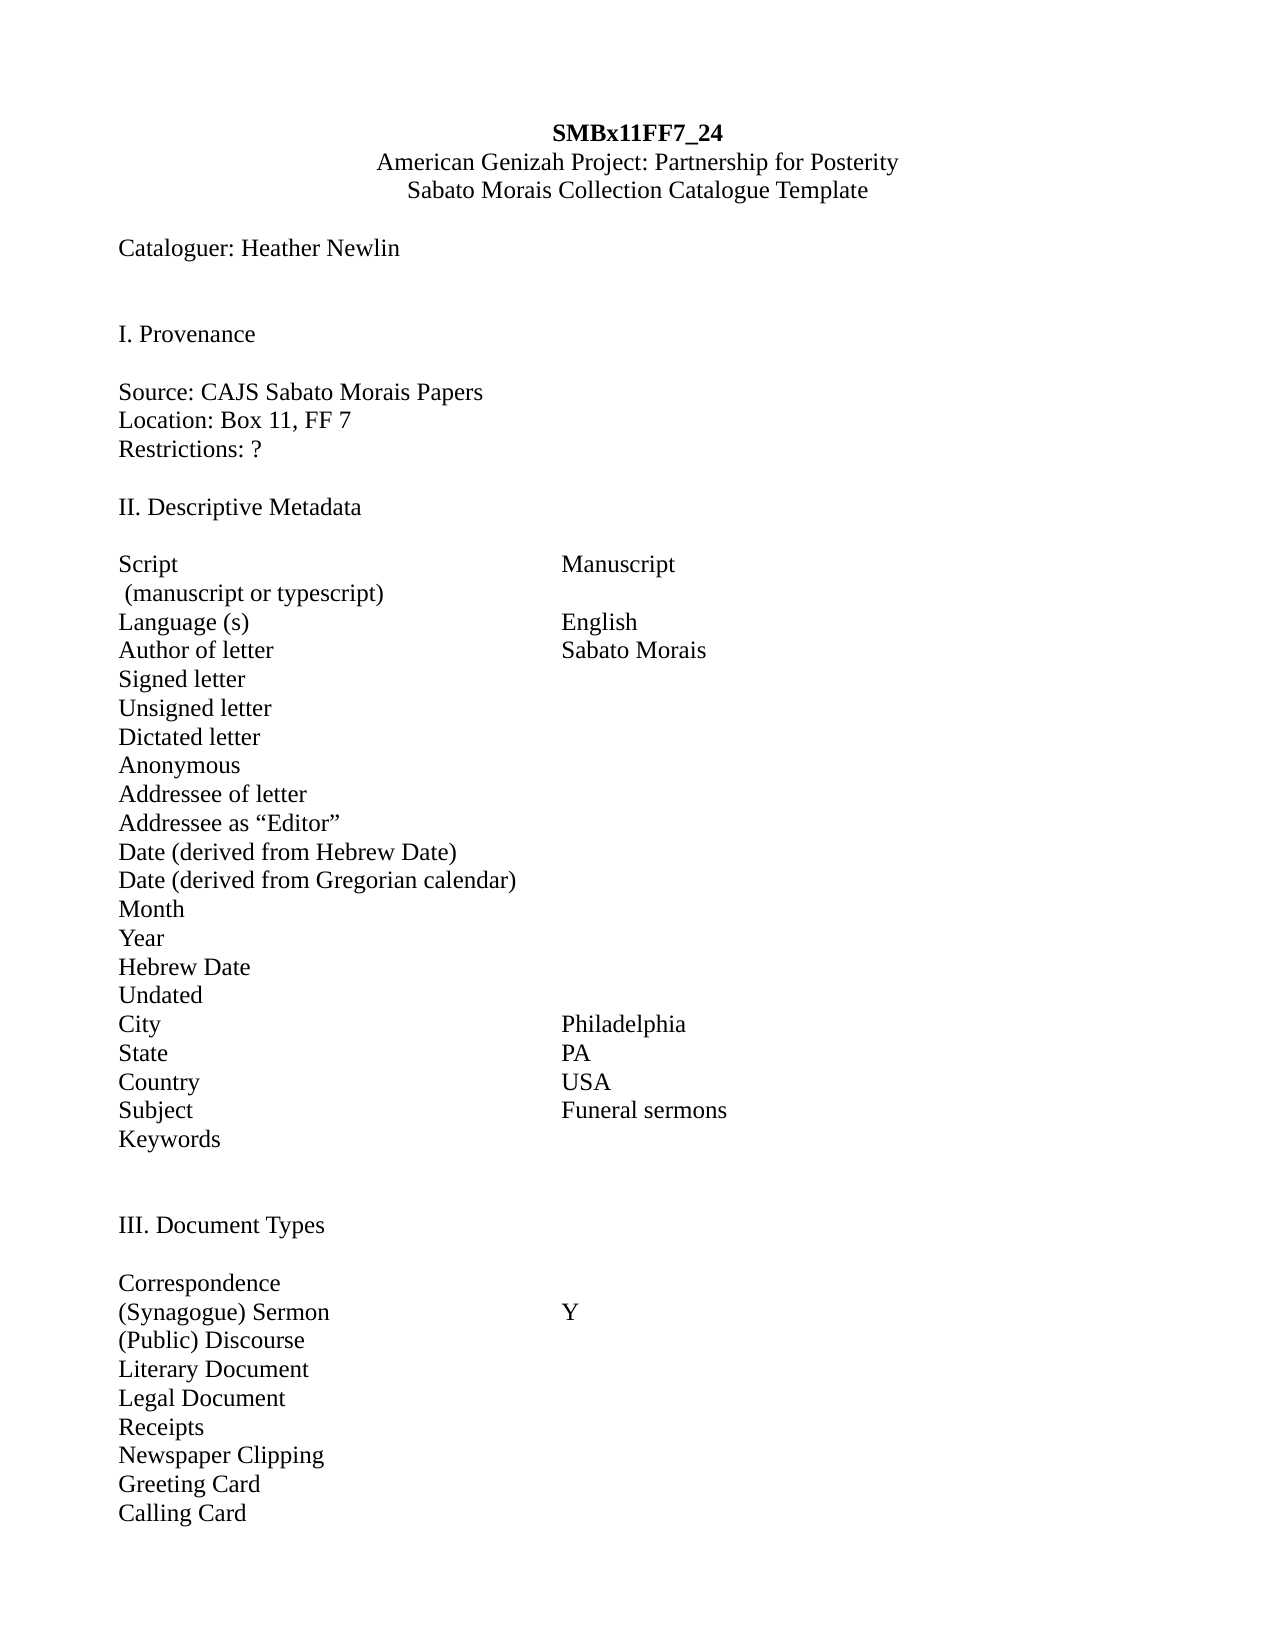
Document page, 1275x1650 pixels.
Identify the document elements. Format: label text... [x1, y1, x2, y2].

text Literary Document [118, 1354, 1157, 1383]
text City Philadelphia [118, 1009, 1157, 1038]
text Year [118, 923, 1157, 952]
text Author of letter Sabato Morais [118, 636, 1157, 664]
text Unsigned letter [118, 693, 1157, 722]
text Date (derived from Hebrew Date) [118, 837, 1157, 866]
text Addressee of letter [118, 779, 1157, 808]
text Language (s) English [118, 607, 1157, 636]
text Cataloguer: Heather Newlin [118, 233, 1157, 262]
text Month [118, 894, 1157, 923]
text Script Manuscript [118, 549, 1157, 578]
text III. Document Types [118, 1211, 1157, 1239]
text Date (derived from Gregorian calendar) [118, 866, 1157, 894]
text Sabato Morais Collection Catalogue Template [118, 176, 1157, 204]
text (Synagogue) Sermon Y [118, 1297, 1157, 1326]
text Newspaper Clipping [118, 1441, 1157, 1469]
text II. Descriptive Metadata [118, 492, 1157, 521]
text Country USA [118, 1067, 1157, 1096]
text American Genizah Project: Partnership for Posterity [118, 147, 1157, 176]
text (Public) Discourse [118, 1326, 1157, 1354]
text (manuscript or typescript) [118, 578, 1157, 607]
text Anonymous [118, 751, 1157, 779]
text Keywords [118, 1124, 1157, 1153]
text Calling Card [118, 1498, 1157, 1527]
text Hebrew Date [118, 952, 1157, 981]
text Undated [118, 981, 1157, 1009]
text Addressee as “Editor” [118, 808, 1157, 837]
text State PA [118, 1038, 1157, 1067]
text Restrictions: ? [118, 434, 1157, 463]
text Dictated letter [118, 722, 1157, 751]
text Receipts [118, 1412, 1157, 1441]
text Source: CAJS Sabato Morais Papers [118, 377, 1157, 406]
text Greeting Card [118, 1469, 1157, 1498]
text Correspondence [118, 1268, 1157, 1297]
text Subject Funeral sermons [118, 1096, 1157, 1124]
text Signed letter [118, 664, 1157, 693]
text Legal Document [118, 1383, 1157, 1412]
text Location: Box 11, FF 7 [118, 406, 1157, 434]
text SMBx11FF7_24 [118, 118, 1157, 147]
text I. Provenance [118, 319, 1157, 348]
